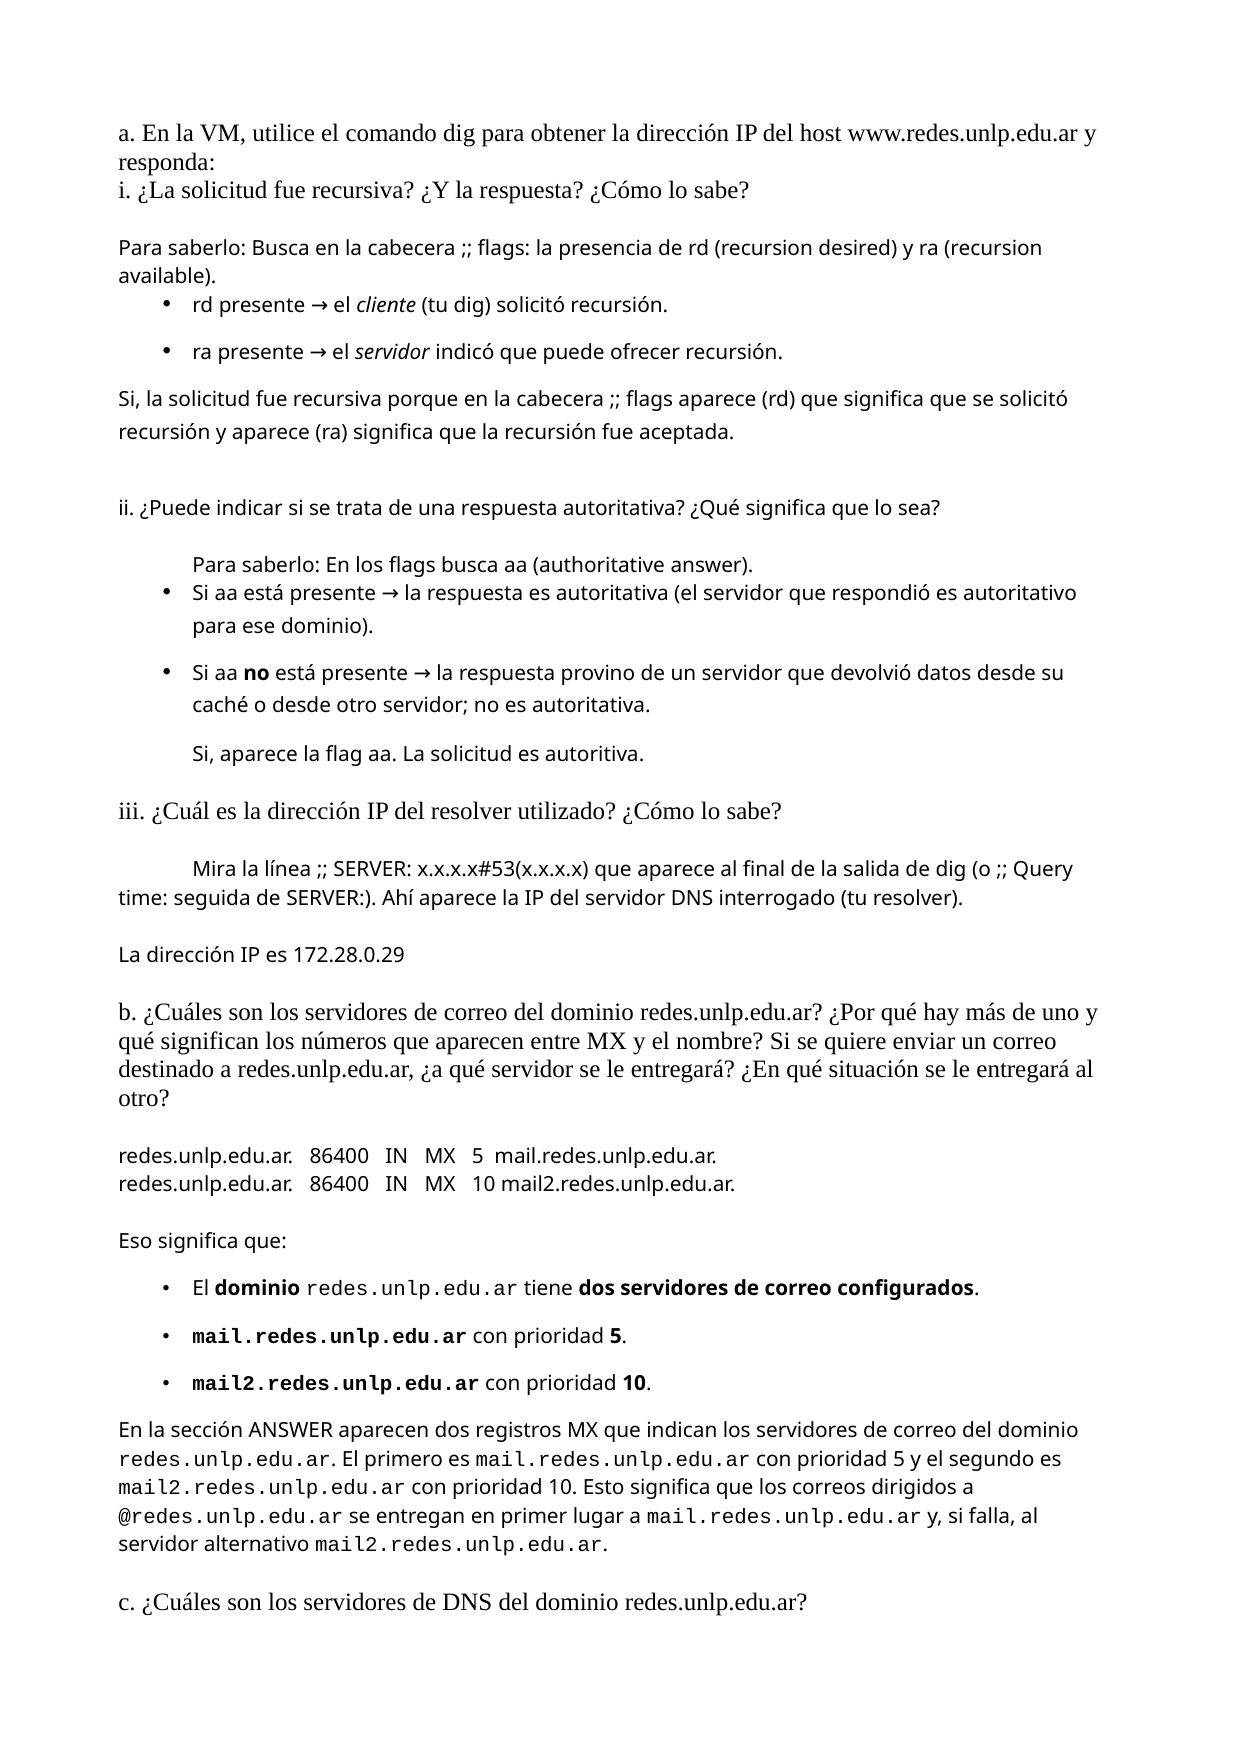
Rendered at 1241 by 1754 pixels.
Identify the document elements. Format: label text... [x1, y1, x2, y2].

text iii. ¿Cuál es la dirección IP del resolver utilizado? ¿Cómo lo sabe? [118, 796, 1122, 825]
list mail2.redes.unlp.edu.ar con prioridad 10. [162, 1368, 1122, 1397]
text Eso significa que: [118, 1226, 1122, 1254]
list rd presente → el cliente (tu dig) solicitó recursión. [162, 290, 1122, 318]
text redes.unlp.edu.ar. 86400 IN MX 10 mail2.redes.unlp.edu.ar. [118, 1169, 1122, 1198]
list El dominio redes.unlp.edu.ar tiene dos servidores de correo configurados. [162, 1273, 1122, 1302]
text En la sección ANSWER aparecen dos registros MX que indican los servidores de correo del dominio redes.unlp.edu.ar. El primero es mail.redes.unlp.edu.ar con prioridad 5 y el segundo es mail2.redes.unlp.edu.ar con prioridad 10. Esto significa que los correos dirigidos a @redes.unlp.edu.ar se entregan en primer lugar a mail.redes.unlp.edu.ar y, si falla, al servidor alternativo mail2.redes.unlp.edu.ar. [118, 1416, 1122, 1558]
text i. ¿La solicitud fue recursiva? ¿Y la respuesta? ¿Cómo lo sabe? [118, 176, 1122, 204]
text Para saberlo: Busca en la cabecera ;; flags: la presencia de rd (recursion desired) y ra (recursion available). [118, 233, 1122, 290]
text ii. ¿Puede indicar si se trata de una respuesta autoritativa? ¿Qué significa que lo sea? [118, 493, 1122, 521]
list Si aa no está presente → la respuesta provino de un servidor que devolvió datos desde su caché o desde otro servidor; no es autoritativa. [162, 658, 1122, 719]
list mail.redes.unlp.edu.ar con prioridad 5. [162, 1321, 1122, 1349]
text Para saberlo: En los flags busca aa (authoritative answer). [118, 550, 1122, 578]
text redes.unlp.edu.ar. 86400 IN MX 5 mail.redes.unlp.edu.ar. [118, 1141, 1122, 1169]
list ra presente → el servidor indicó que puede ofrecer recursión. [162, 337, 1122, 366]
text Mira la línea ;; SERVER: x.x.x.x#53(x.x.x.x) que aparece al final de la salida de dig (o ;; Query time: seguida de SERVER:). Ahí aparece la IP del servidor DNS interrogado (tu resolver). [118, 853, 1122, 911]
text Si, aparece la flag aa. La solicitud es autoritiva. [118, 738, 1122, 767]
list Si aa está presente → la respuesta es autoritativa (el servidor que respondió es autoritativo para ese dominio). [162, 578, 1122, 639]
text a. En la VM, utilice el comando dig para obtener la dirección IP del host www.redes.unlp.edu.ar y responda: [118, 118, 1122, 176]
text La dirección IP es 172.28.0.29 [118, 940, 1122, 968]
text c. ¿Cuáles son los servidores de DNS del dominio redes.unlp.edu.ar? [118, 1587, 1122, 1616]
text Si, la solicitud fue recursiva porque en la cabecera ;; flags aparece (rd) que significa que se solicitó recursión y aparece (ra) significa que la recursión fue aceptada. [118, 384, 1122, 445]
text b. ¿Cuáles son los servidores de correo del dominio redes.unlp.edu.ar? ¿Por qué hay más de uno y qué significan los números que aparecen entre MX y el nombre? Si se quiere enviar un correo destinado a redes.unlp.edu.ar, ¿a qué servidor se le entregará? ¿En qué situación se le entregará al otro? [118, 997, 1122, 1112]
